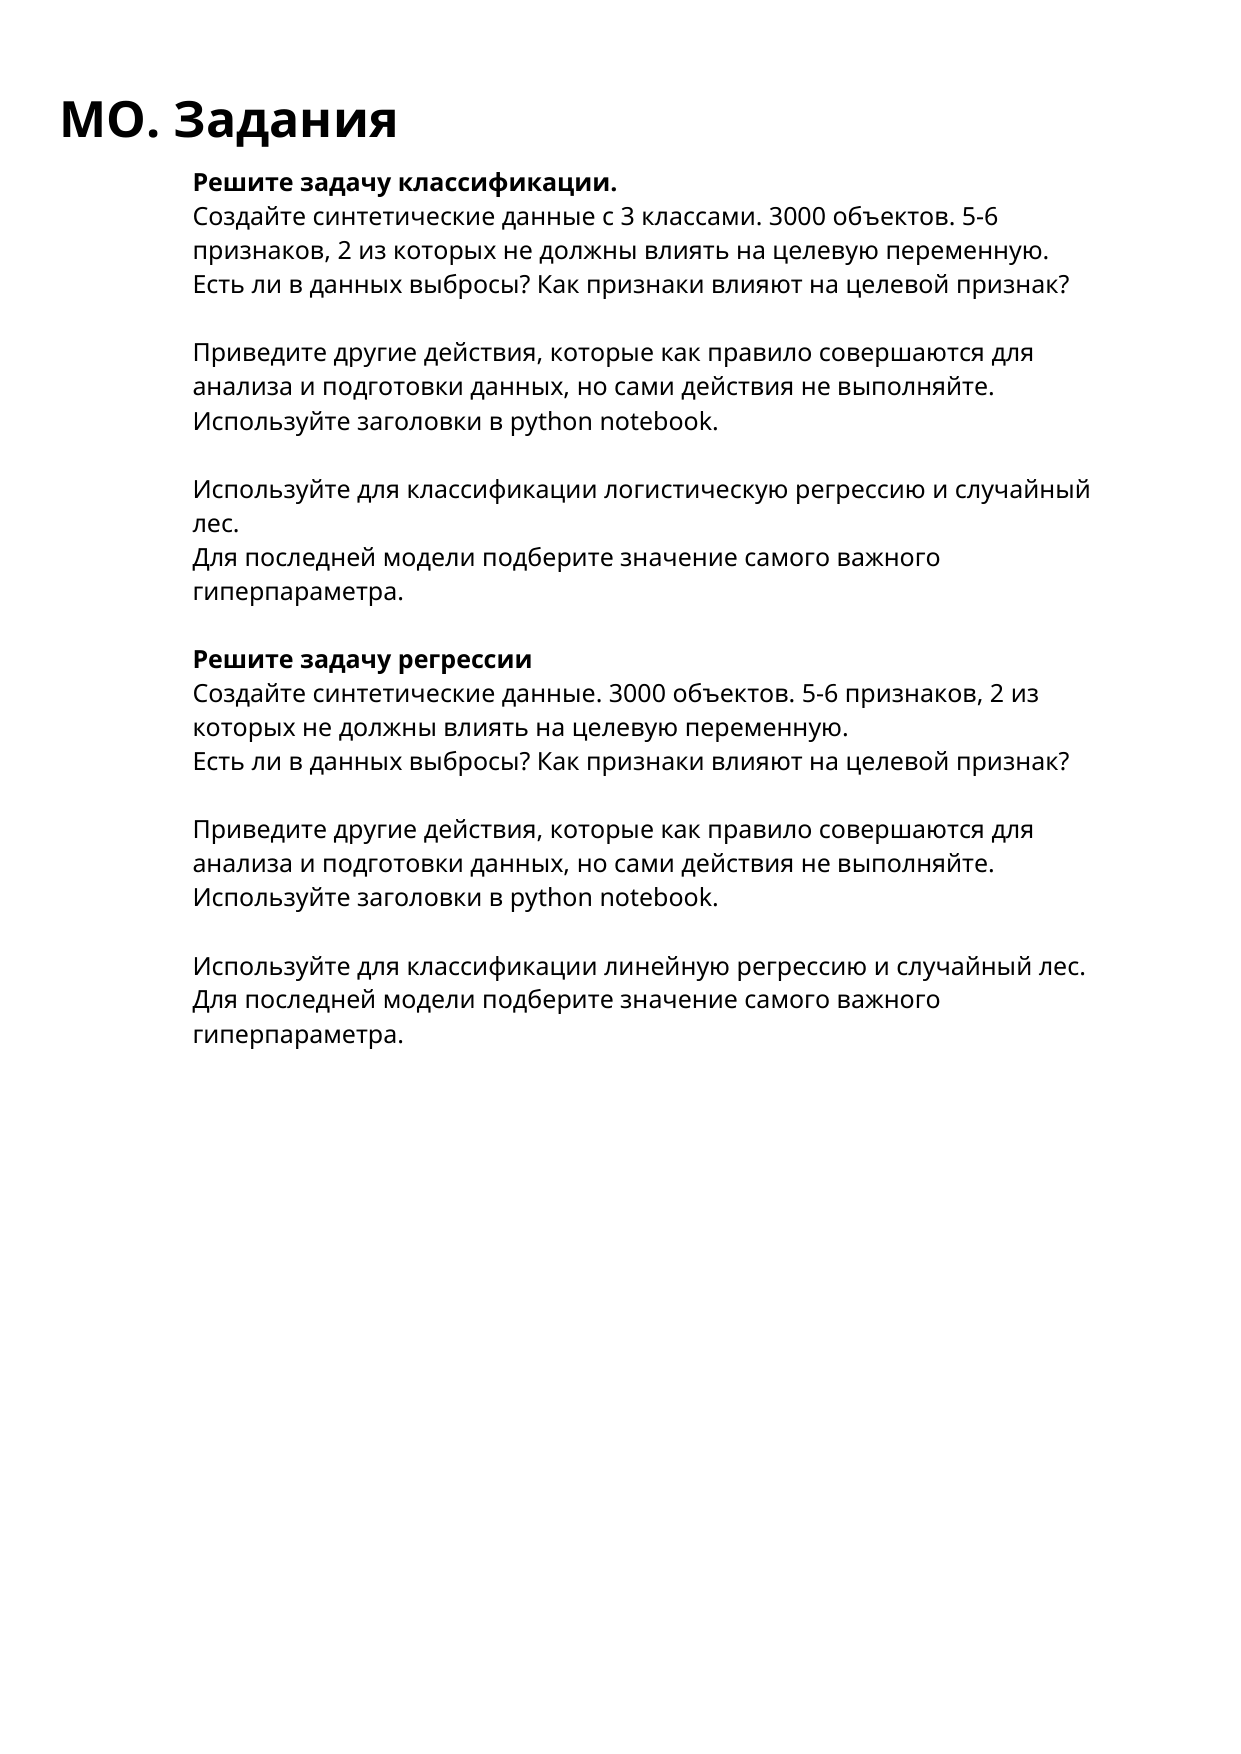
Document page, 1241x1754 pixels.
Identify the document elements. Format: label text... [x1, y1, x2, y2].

text Используйте для классификации логистическую регрессию и случайный лес. Для последней модели подберите значение самого важного гиперпараметра. [192, 437, 1122, 607]
subtitle МО. Задания [59, 84, 1122, 152]
text Решите задачу классификации. Создайте синтетические данные с 3 классами. 3000 объектов. 5-6 признаков, 2 из которых не должны влиять на целевую переменную. Есть ли в данных выбросы? Как признаки влияют на целевой признак? [192, 165, 1122, 335]
text Приведите другие действия, которые как правило совершаются для анализа и подготовки данных, но сами действия не выполняйте. Используйте заголовки в python notebook. [192, 812, 1122, 914]
text Решите задачу регрессии Создайте синтетические данные. 3000 объектов. 5-6 признаков, 2 из которых не должны влиять на целевую переменную. Есть ли в данных выбросы? Как признаки влияют на целевой признак? [192, 642, 1122, 812]
text Приведите другие действия, которые как правило совершаются для анализа и подготовки данных, но сами действия не выполняйте. Используйте заголовки в python notebook. [192, 335, 1122, 437]
text Используйте для классификации линейную регрессию и случайный лес. Для последней модели подберите значение самого важного гиперпараметра. [192, 914, 1122, 1050]
